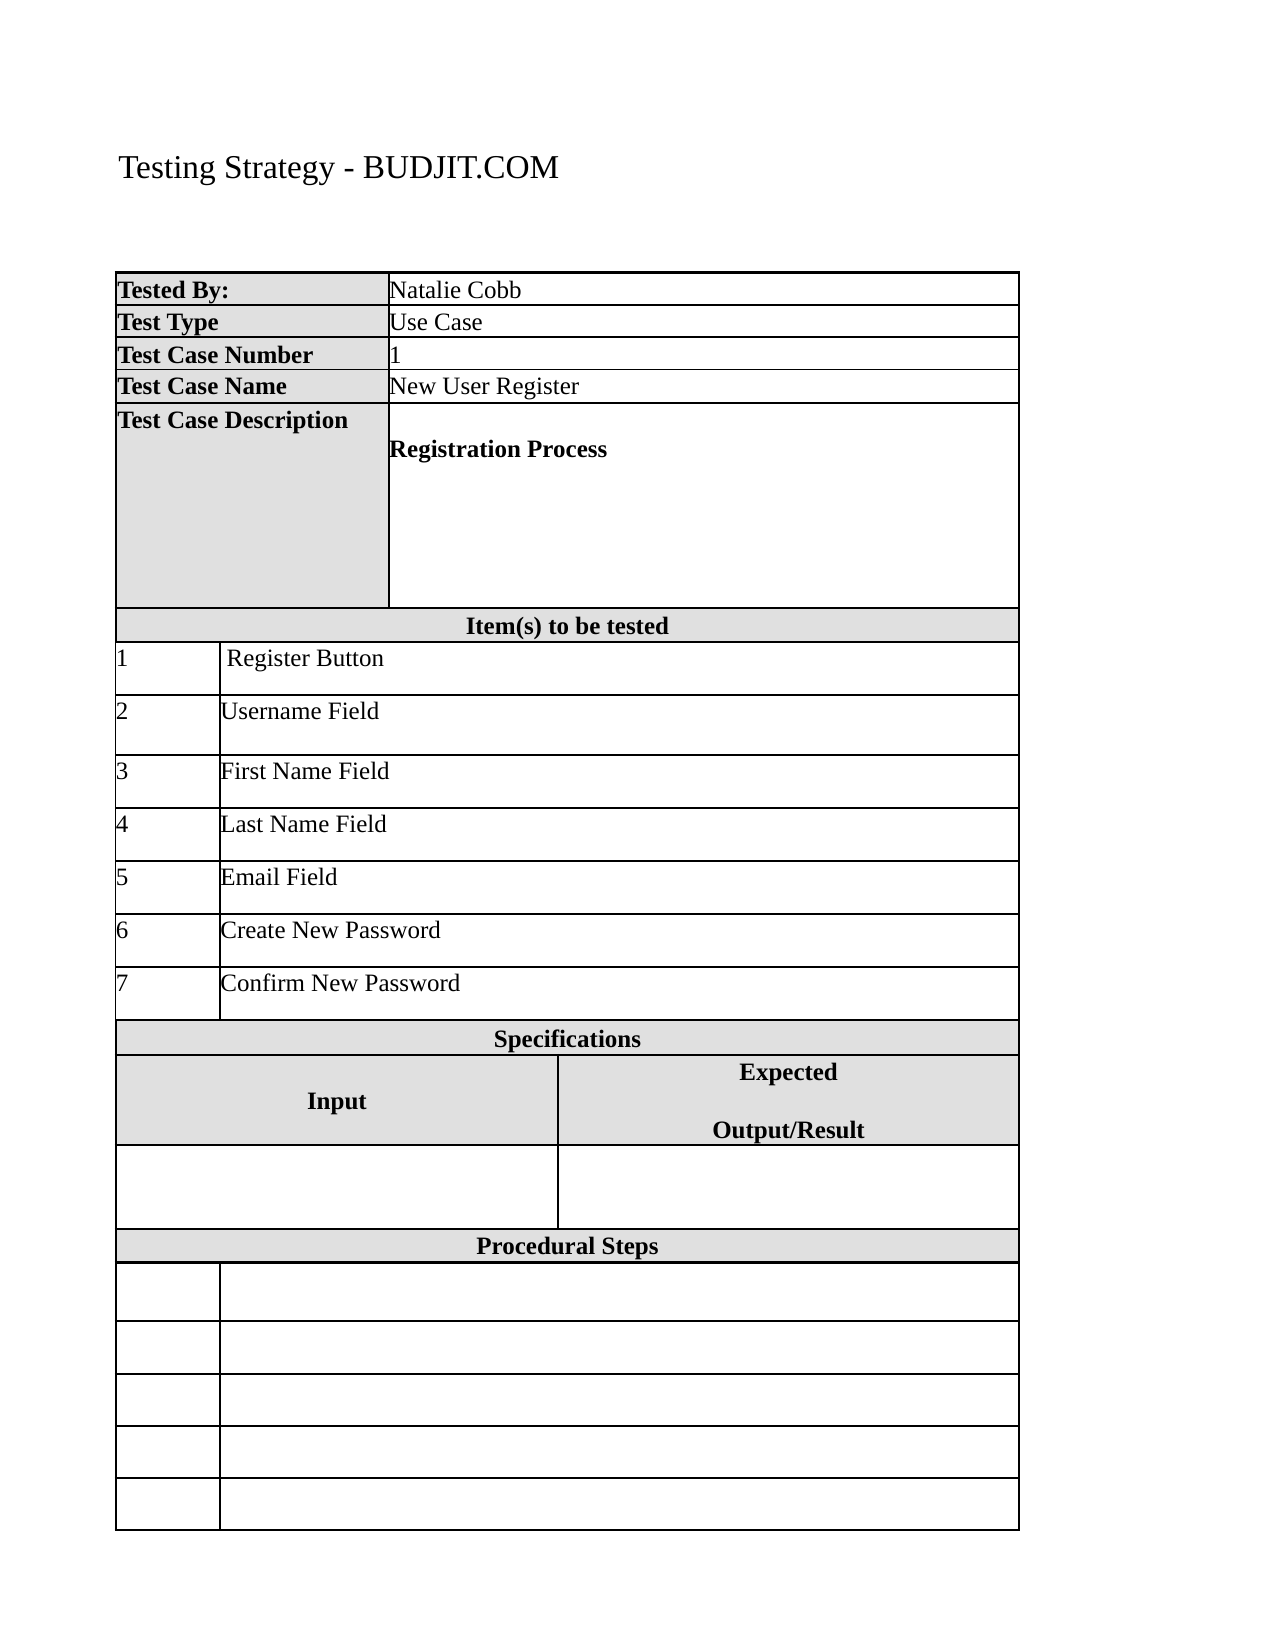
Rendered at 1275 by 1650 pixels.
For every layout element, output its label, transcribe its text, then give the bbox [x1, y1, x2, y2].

table_cell 1 [390, 338, 1018, 369]
table_cell [559, 1146, 1018, 1228]
table_cell Registration Process [390, 404, 1018, 607]
table_cell Input [117, 1056, 557, 1144]
table_cell Last Name Field [221, 809, 1018, 860]
table_cell 6 [116, 915, 219, 966]
table_header Natalie Cobb [390, 274, 1018, 304]
table_cell 3 [116, 756, 219, 807]
table_cell [117, 1322, 219, 1372]
table_cell Use Case [390, 306, 1018, 336]
table_header Tested By: [117, 274, 388, 304]
table_cell Test Case Number [117, 338, 388, 369]
table_cell [117, 1146, 557, 1228]
table_cell 5 [116, 862, 219, 913]
table_cell 1 [116, 643, 219, 694]
table_cell 7 [116, 968, 219, 1019]
table_cell Item(s) to be tested [117, 609, 1018, 641]
table_cell [221, 1264, 1018, 1320]
table_cell 2 [116, 696, 219, 754]
table_cell Test Type [117, 306, 388, 336]
text Testing Strategy - BUDJIT.COM [118, 147, 1157, 185]
table_cell [117, 1479, 219, 1529]
table_cell Username Field [221, 696, 1018, 754]
table_cell First Name Field [221, 756, 1018, 807]
table_cell Email Field [221, 862, 1018, 913]
table_cell Create New Password [221, 915, 1018, 966]
table_cell 4 [116, 809, 219, 860]
table_cell Register Button [221, 643, 1018, 694]
table_cell [221, 1427, 1018, 1477]
table_cell [221, 1375, 1018, 1425]
table_cell [117, 1264, 219, 1320]
table_cell [117, 1427, 219, 1477]
table_cell Specifications [117, 1021, 1018, 1054]
table_cell Procedural Steps [117, 1230, 1018, 1261]
table_cell Confirm New Password [221, 968, 1018, 1019]
table_cell Test Case Description [117, 404, 388, 607]
table_cell [117, 1375, 219, 1425]
table_cell New User Register [390, 370, 1018, 402]
table_cell [221, 1322, 1018, 1372]
table_cell [221, 1479, 1018, 1529]
table_cell Expected Output/Result [559, 1056, 1018, 1144]
table_cell Test Case Name [117, 370, 388, 402]
